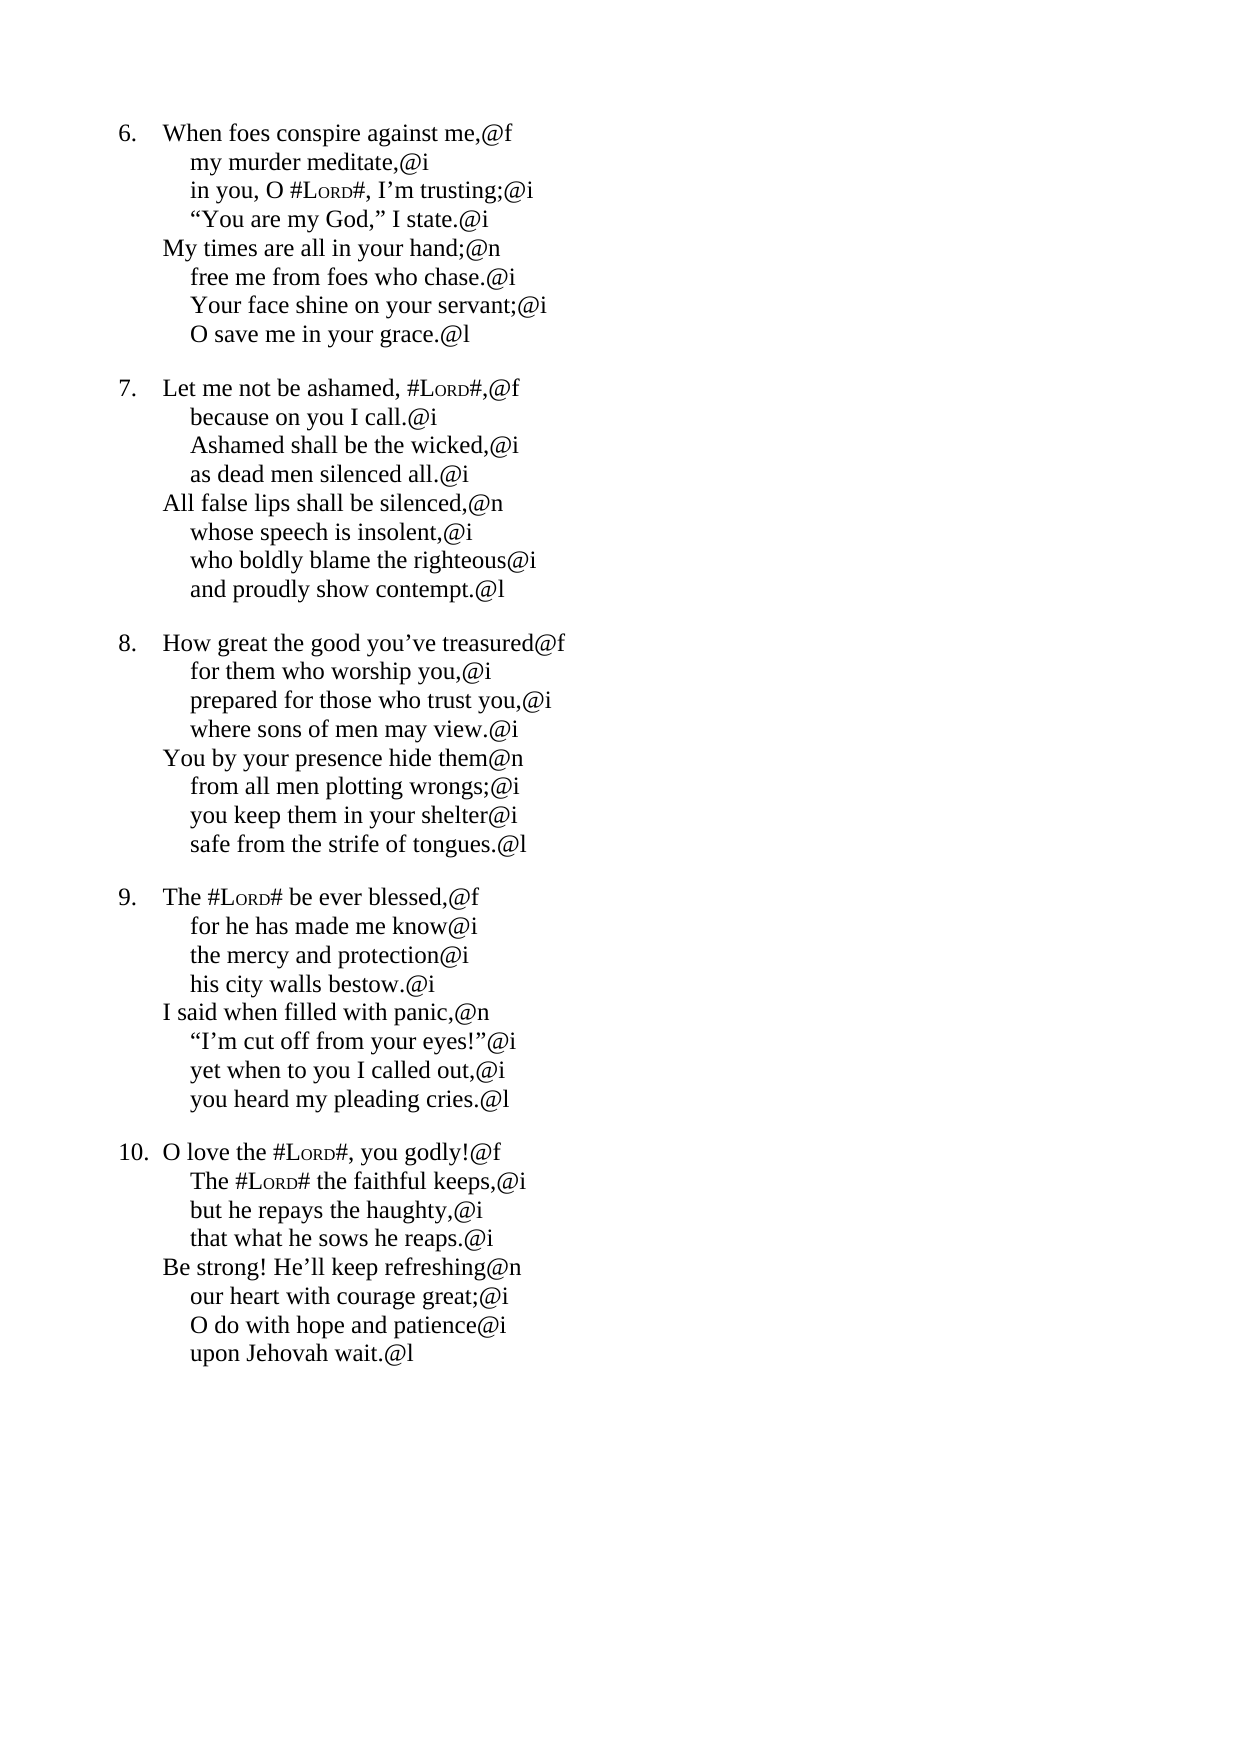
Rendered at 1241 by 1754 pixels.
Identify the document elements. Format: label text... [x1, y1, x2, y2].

text The #Lord# the faithful keeps,@i [171, 1166, 1122, 1195]
text 6. When foes conspire against me,@f [118, 118, 1122, 147]
text O do with hope and patience@i [171, 1310, 1122, 1338]
text my murder meditate,@i [171, 147, 1122, 176]
text our heart with courage great;@i [171, 1281, 1122, 1310]
text upon Jehovah wait.@l [171, 1338, 1122, 1367]
text All false lips shall be silenced,@n [162, 488, 1122, 517]
text “I’m cut off from your eyes!”@i [171, 1026, 1122, 1055]
text Be strong! He’ll keep refreshing@n [162, 1252, 1122, 1281]
text whose speech is insolent,@i [171, 517, 1122, 545]
text 10. O love the #Lord#, you godly!@f [118, 1137, 1122, 1166]
text 7. Let me not be ashamed, #Lord#,@f [118, 373, 1122, 402]
text in you, O #Lord#, I’m trusting;@i [171, 176, 1122, 204]
text 9. The #Lord# be ever blessed,@f [118, 882, 1122, 911]
text Ashamed shall be the wicked,@i [171, 430, 1122, 459]
text 8. How great the good you’ve treasured@f [118, 628, 1122, 656]
text Your face shine on your servant;@i [171, 291, 1122, 319]
text O save me in your grace.@l [171, 319, 1122, 348]
text free me from foes who chase.@i [171, 262, 1122, 291]
text but he repays the haughty,@i [171, 1195, 1122, 1223]
text for he has made me know@i [171, 911, 1122, 940]
text the mercy and protection@i [171, 940, 1122, 969]
text and proudly show contempt.@l [171, 574, 1122, 603]
text that what he sows he reaps.@i [171, 1223, 1122, 1252]
text for them who worship you,@i [171, 656, 1122, 685]
text who boldly blame the righteous@i [171, 545, 1122, 574]
text My times are all in your hand;@n [162, 233, 1122, 262]
text as dead men silenced all.@i [171, 459, 1122, 488]
text You by your presence hide them@n [162, 743, 1122, 771]
text his city walls bestow.@i [171, 969, 1122, 997]
text where sons of men may view.@i [171, 714, 1122, 743]
text prepared for those who trust you,@i [171, 685, 1122, 714]
text because on you I call.@i [171, 402, 1122, 430]
text from all men plotting wrongs;@i [171, 771, 1122, 800]
text safe from the strife of tongues.@l [171, 829, 1122, 858]
text you keep them in your shelter@i [171, 800, 1122, 829]
text yet when to you I called out,@i [171, 1055, 1122, 1084]
text “You are my God,” I state.@i [171, 204, 1122, 233]
text you heard my pleading cries.@l [171, 1084, 1122, 1112]
text I said when filled with panic,@n [162, 997, 1122, 1026]
